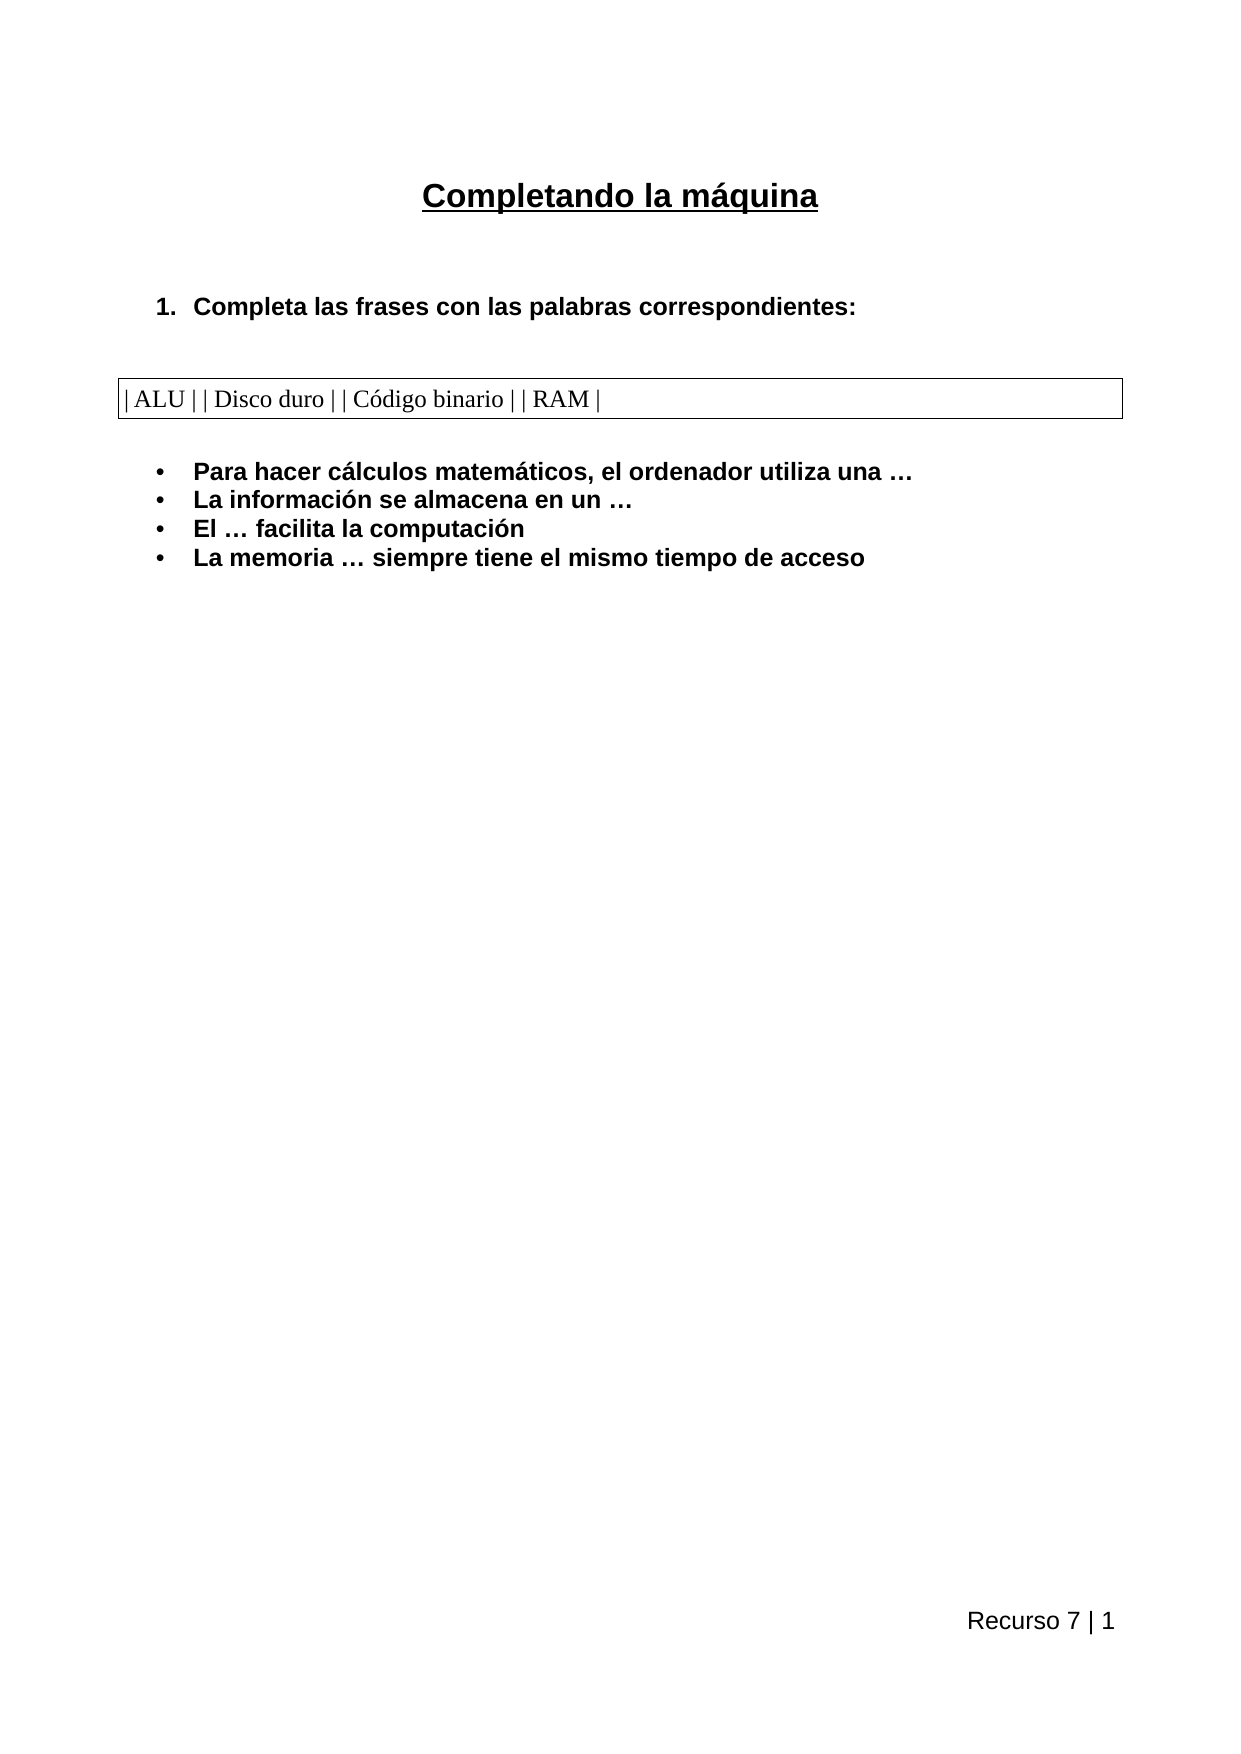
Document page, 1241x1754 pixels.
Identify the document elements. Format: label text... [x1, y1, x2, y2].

list La información se almacena en un … [156, 486, 1122, 514]
table_header | ALU | | Disco duro | | Código binario | | RAM | [119, 379, 1122, 418]
list El … facilita la computación [156, 514, 1122, 543]
list La memoria … siempre tiene el mismo tiempo de acceso [156, 543, 1122, 572]
text Completando la máquina [118, 176, 1122, 215]
list Completa las frases con las palabras correspondientes: [156, 292, 1122, 320]
list Para hacer cálculos matemáticos, el ordenador utiliza una … [156, 457, 1122, 486]
